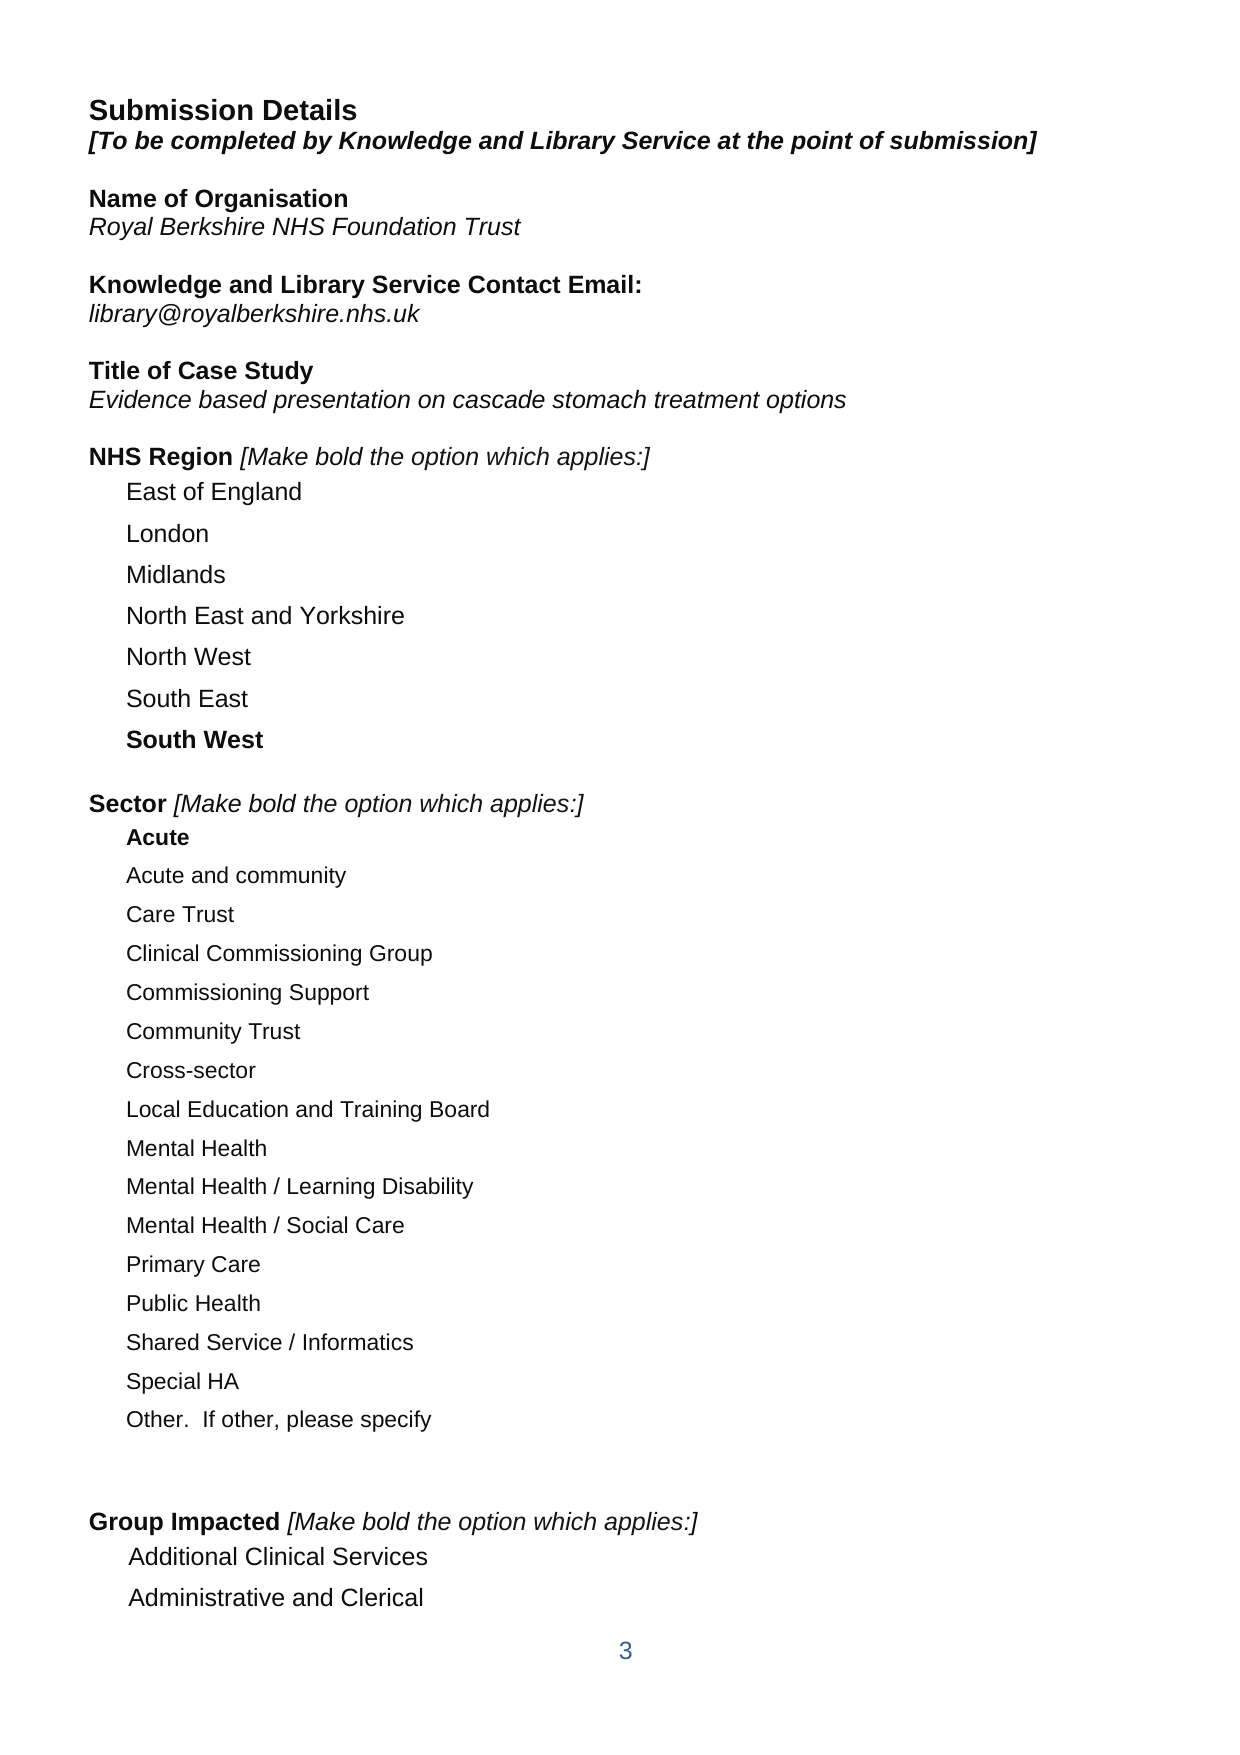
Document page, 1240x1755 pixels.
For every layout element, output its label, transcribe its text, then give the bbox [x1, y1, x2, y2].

text Additional Clinical Services [128, 1542, 1151, 1570]
text Name of Organisation [89, 184, 1151, 212]
text Mental Health / Social Care [126, 1212, 1151, 1238]
text NHS Region [Make bold the option which applies:] [89, 442, 1151, 471]
text Acute and community [126, 862, 1151, 889]
text Knowledge and Library Service Contact Email: [89, 270, 1151, 299]
text Clinical Commissioning Group [126, 940, 1151, 967]
text Administrative and Clerical [128, 1583, 1151, 1612]
text Other. If other, please specify [126, 1406, 1151, 1433]
text Cross-sector [126, 1057, 1151, 1083]
text Midlands [126, 560, 1151, 589]
text North West [126, 642, 1151, 671]
text Evidence based presentation on cascade stomach treatment options [89, 385, 1151, 414]
text Community Trust [126, 1018, 1151, 1044]
text South West [126, 725, 1151, 754]
text Mental Health / Learning Disability [126, 1173, 1151, 1200]
text Special HA [126, 1368, 1151, 1394]
text South East [126, 684, 1151, 712]
text Sector [Make bold the option which applies:] [89, 789, 1151, 817]
text Primary Care [126, 1251, 1151, 1277]
text Shared Service / Informatics [126, 1329, 1151, 1355]
text Submission Details [89, 93, 1151, 126]
text [To be completed by Knowledge and Library Service at the point of submission] [89, 126, 1151, 155]
text Local Education and Training Board [126, 1096, 1151, 1122]
text library@royalberkshire.nhs.uk [89, 299, 1151, 327]
text East of England [126, 477, 1151, 506]
text Mental Health [126, 1134, 1151, 1161]
text Title of Case Study [89, 356, 1151, 385]
text Royal Berkshire NHS Foundation Trust [89, 212, 1151, 241]
text Public Health [126, 1290, 1151, 1316]
text Care Trust [126, 901, 1151, 928]
text London [126, 519, 1151, 547]
text Acute [126, 824, 1151, 850]
text Group Impacted [Make bold the option which applies:] [89, 1507, 1151, 1535]
text North East and Yorkshire [126, 601, 1151, 630]
text Commissioning Support [126, 979, 1151, 1005]
